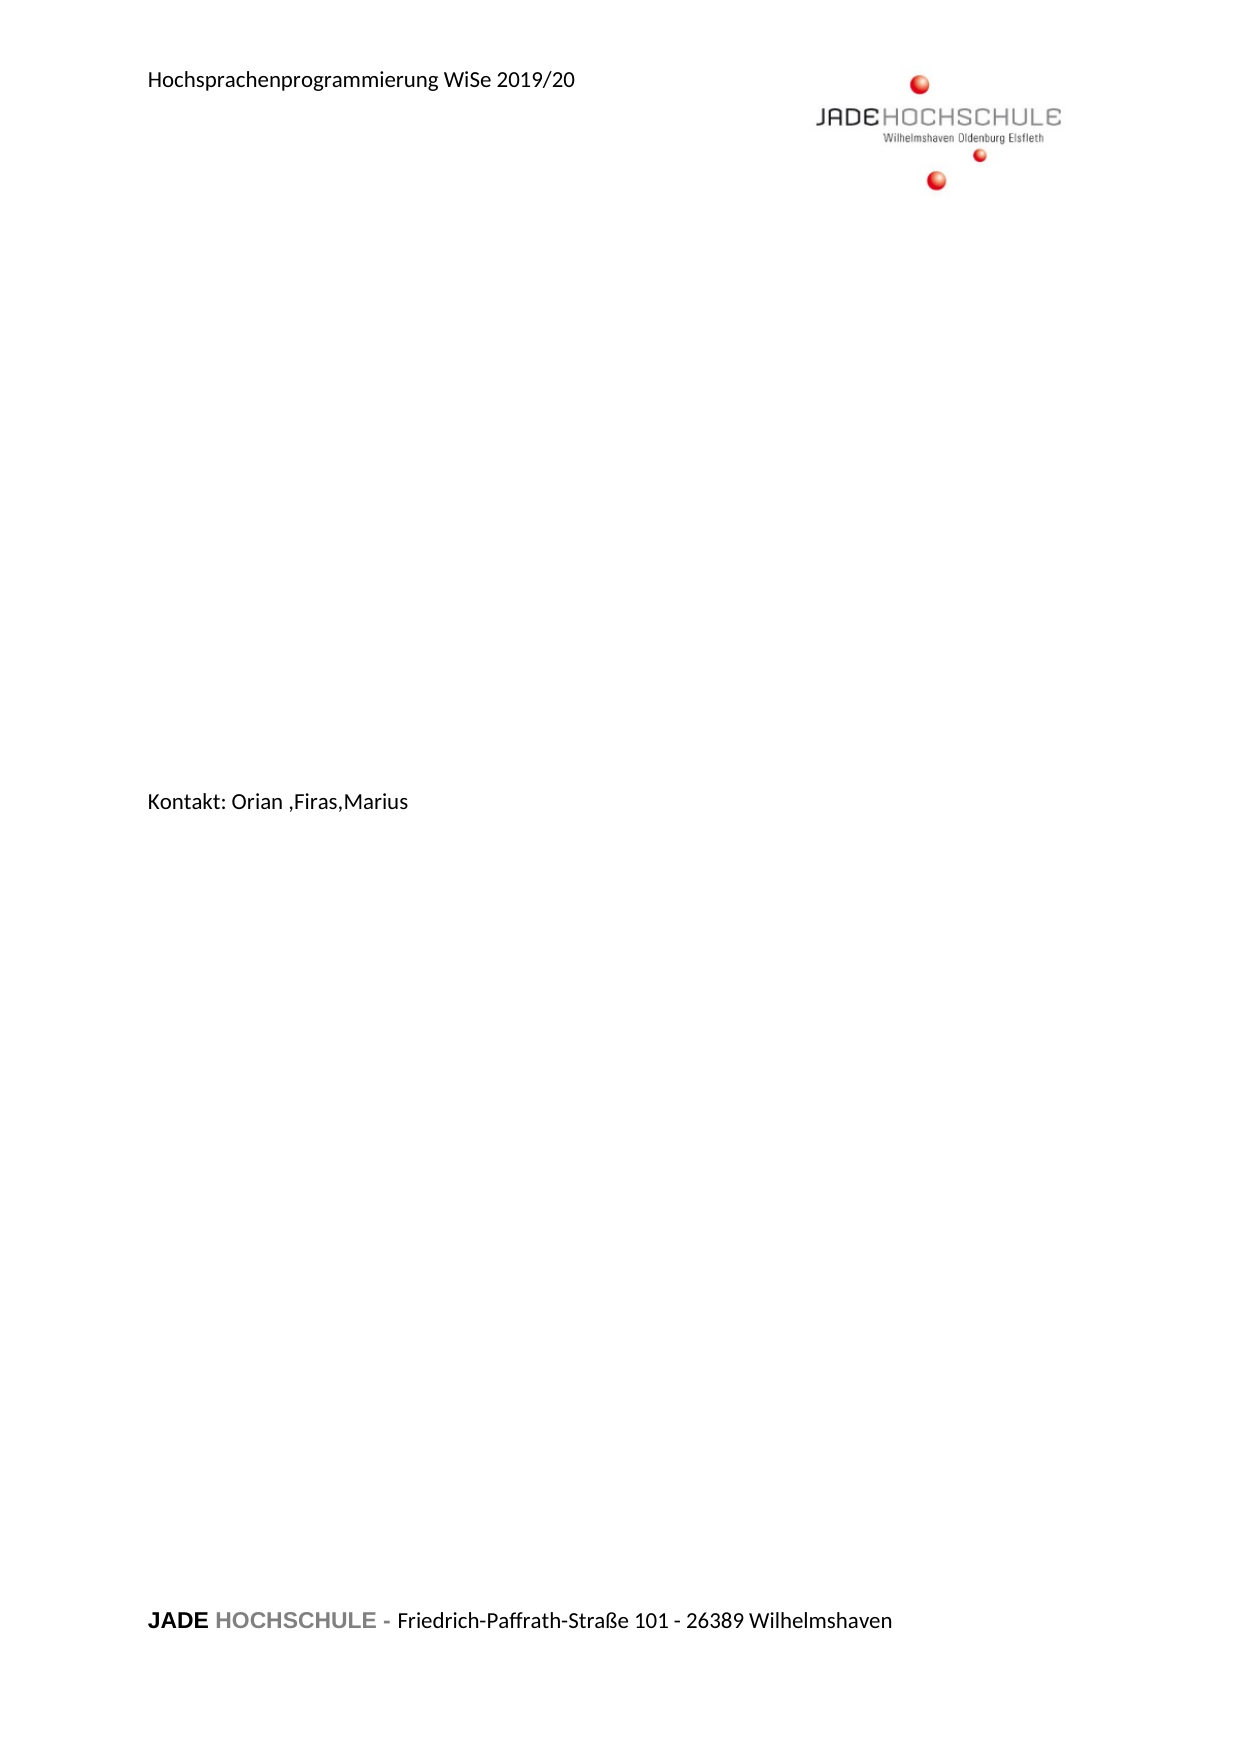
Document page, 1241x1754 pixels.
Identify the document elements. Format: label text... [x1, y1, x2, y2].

text Kontakt: Orian ,Firas,Marius [148, 787, 1092, 816]
